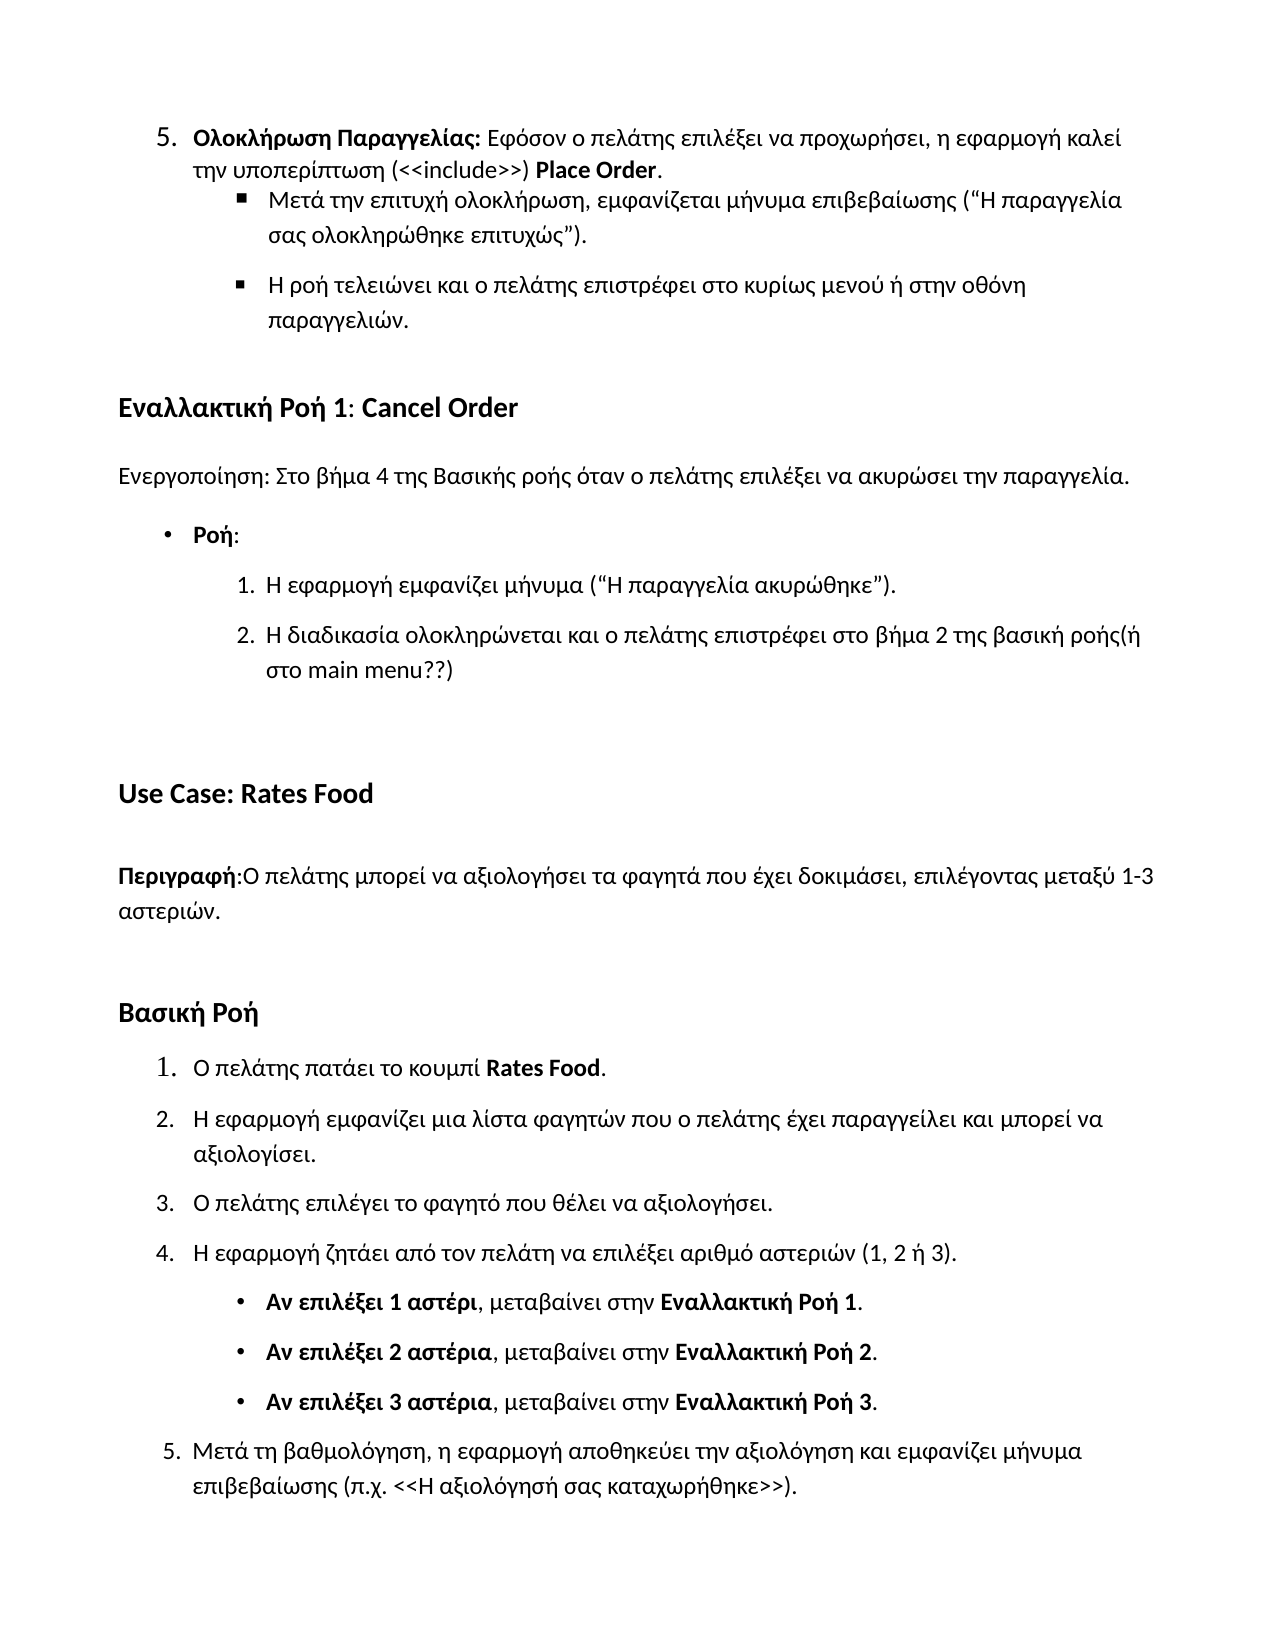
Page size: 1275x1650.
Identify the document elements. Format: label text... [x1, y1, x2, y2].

list Ο πελάτης επιλέγει το φαγητό που θέλει να αξιολογήσει. [156, 1187, 1157, 1218]
list Ροή: [164, 520, 1157, 550]
list Αν επιλέξει 3 αστέρια, μεταβαίνει στην Εναλλακτική Ροή 3. [236, 1386, 1157, 1416]
list Η ροή τελειώνει και ο πελάτης επιστρέφει στο κυρίως μενού ή στην οθόνη παραγγελιών. [231, 269, 1157, 334]
text Βασική Ροή [118, 994, 1157, 1030]
text Εναλλακτική Ροή 1: Cancel Order [118, 389, 1157, 425]
list Η εφαρμογή εμφανίζει μια λίστα φαγητών που ο πελάτης έχει παραγγείλει και μπορεί να αξιολογίσει. [156, 1103, 1157, 1168]
list Ο πελάτης πατάει το κουμπί Rates Food. [156, 1049, 1157, 1083]
list Αν επιλέξει 2 αστέρια, μεταβαίνει στην Εναλλακτική Ροή 2. [236, 1336, 1157, 1367]
text Use Case: Rates Food [118, 775, 1157, 810]
list Αν επιλέξει 1 αστέρι, μεταβαίνει στην Εναλλακτική Ροή 1. [236, 1286, 1157, 1317]
list Η εφαρμογή εμφανίζει μήνυμα (“Η παραγγελία ακυρώθηκε”). [236, 569, 1157, 600]
list Η διαδικασία ολοκληρώνεται και ο πελάτης επιστρέφει στο βήμα 2 της βασική ροής(ή στο main menu??) [236, 619, 1157, 684]
text Περιγραφή:Ο πελάτης μπορεί να αξιολογήσει τα φαγητά που έχει δοκιμάσει, επιλέγοντας μεταξύ 1-3 αστεριών. [118, 860, 1157, 925]
list Μετά την επιτυχή ολοκλήρωση, εμφανίζεται μήνυμα επιβεβαίωσης (“Η παραγγελία σας ολοκληρώθηκε επιτυχώς”). [231, 184, 1157, 250]
list Μετά τη βαθμολόγηση, η εφαρμογή αποθηκεύει την αξιολόγηση και εμφανίζει μήνυμα επιβεβαίωσης (π.χ. <<Η αξιολόγησή σας καταχωρήθηκε>>). [162, 1435, 1157, 1501]
text Ενεργοποίηση: Στο βήμα 4 της Βασικής ροής όταν ο πελάτης επιλέξει να ακυρώσει την παραγγελία. [118, 460, 1157, 491]
list Ολοκλήρωση Παραγγελίας: Εφόσον ο πελάτης επιλέξει να προχωρήσει, η εφαρμογή καλεί την υποπερίπτωση (<<include>>) Place Order. [156, 118, 1157, 184]
list Η εφαρμογή ζητάει από τον πελάτη να επιλέξει αριθμό αστεριών (1, 2 ή 3). [156, 1237, 1157, 1267]
